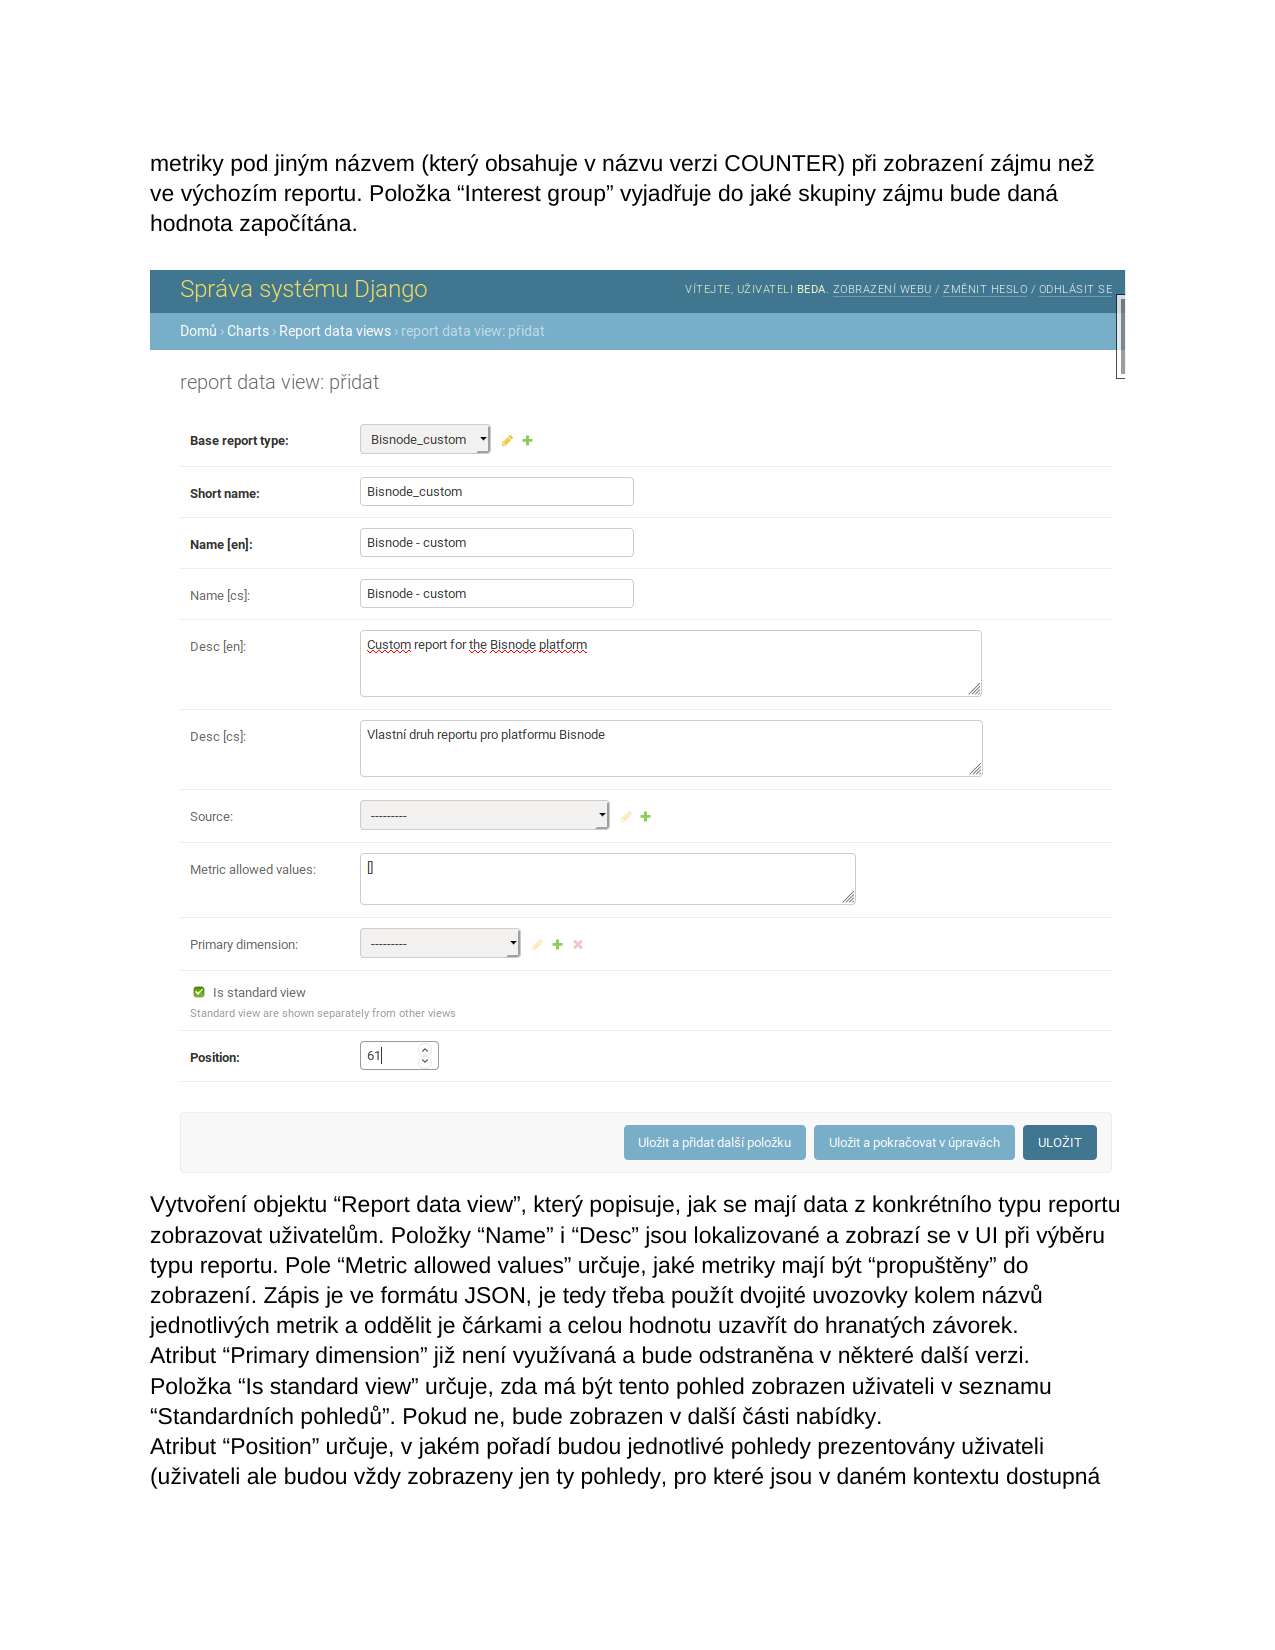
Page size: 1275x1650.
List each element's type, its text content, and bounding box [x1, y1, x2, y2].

text Položka “Is standard view” určuje, zda má být tento pohled zobrazen uživateli v seznamu “Standardních pohledů”. Pokud ne, bude zobrazen v další části nabídky. [150, 1373, 1125, 1429]
text Atribut “Position” určuje, v jakém pořadí budou jednotlivé pohledy prezentovány uživateli (uživateli ale budou vždy zobrazeny jen ty pohledy, pro které jsou v daném kontextu dostupná [150, 1433, 1125, 1489]
text metriky pod jiným názvem (který obsahuje v názvu verzi COUNTER) při zobrazení zájmu než ve výchozím reportu. Položka “Interest group” vyjadřuje do jaké skupiny zájmu bude daná hodnota započítána. [150, 150, 1125, 237]
text Atribut “Primary dimension” již není využívaná a bude odstraněna v některé další verzi. [150, 1342, 1125, 1369]
text Vytvoření objektu “Report data view”, který popisuje, jak se mají data z konkrétního typu reportu zobrazovat uživatelům. Položky “Name” i “Desc” jsou lokalizované a zobrazí se v UI při výběru typu reportu. Pole “Metric allowed values” určuje, jaké metriky mají být “propuštěny” do zobrazení. Zápis je ve formátu JSON, je tedy třeba použít dvojité uvozovky kolem názvů jednotlivých metrik a oddělit je čárkami a celou hodnotu uzavřít do hranatých závorek. [150, 1191, 1125, 1338]
picture [150, 270, 1125, 1188]
